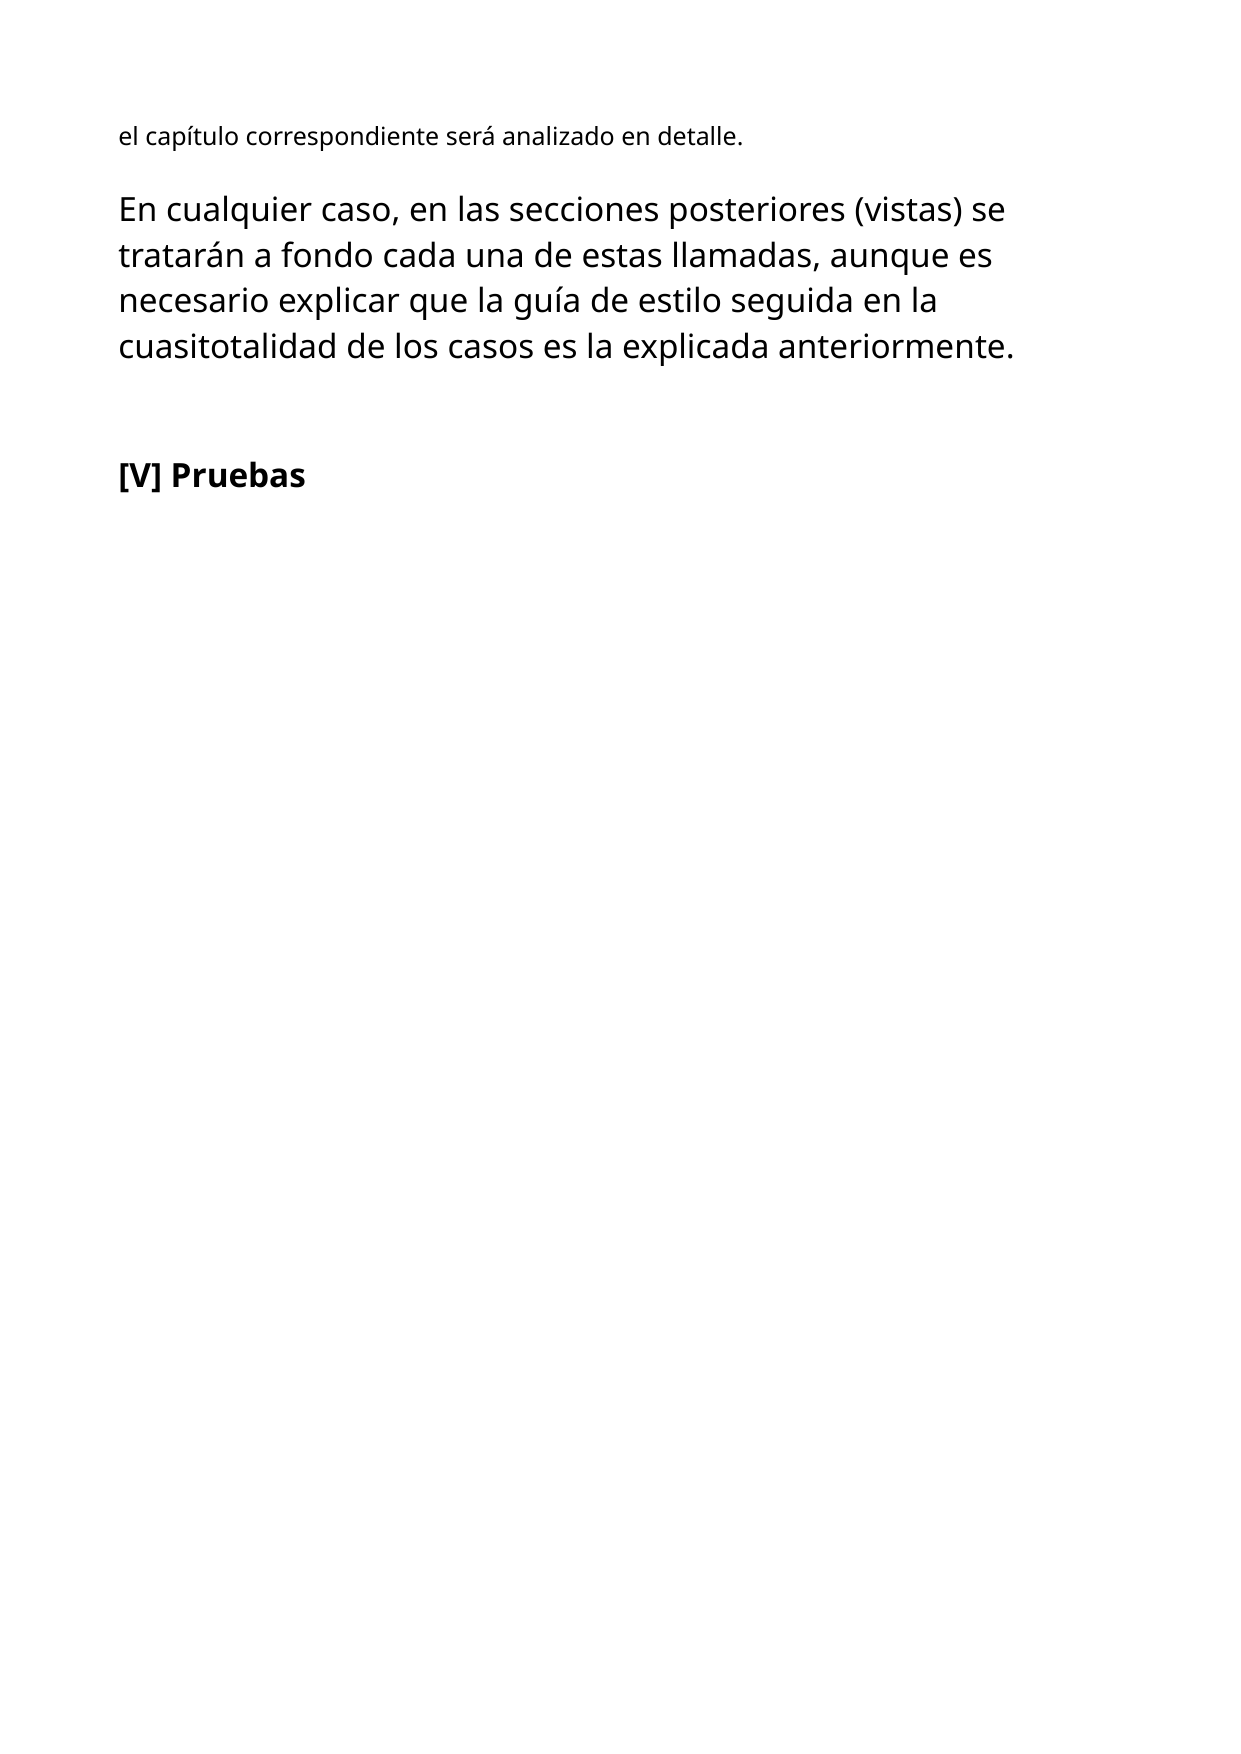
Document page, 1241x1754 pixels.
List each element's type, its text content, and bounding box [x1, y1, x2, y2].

subtitle [V] Pruebas [118, 452, 1122, 497]
text el capítulo correspondiente será analizado en detalle. [118, 118, 1122, 152]
text En cualquier caso, en las secciones posteriores (vistas) se tratarán a fondo cada una de estas llamadas, aunque es necesario explicar que la guía de estilo seguida en la cuasitotalidad de los casos es la explicada anteriormente. [118, 186, 1122, 368]
